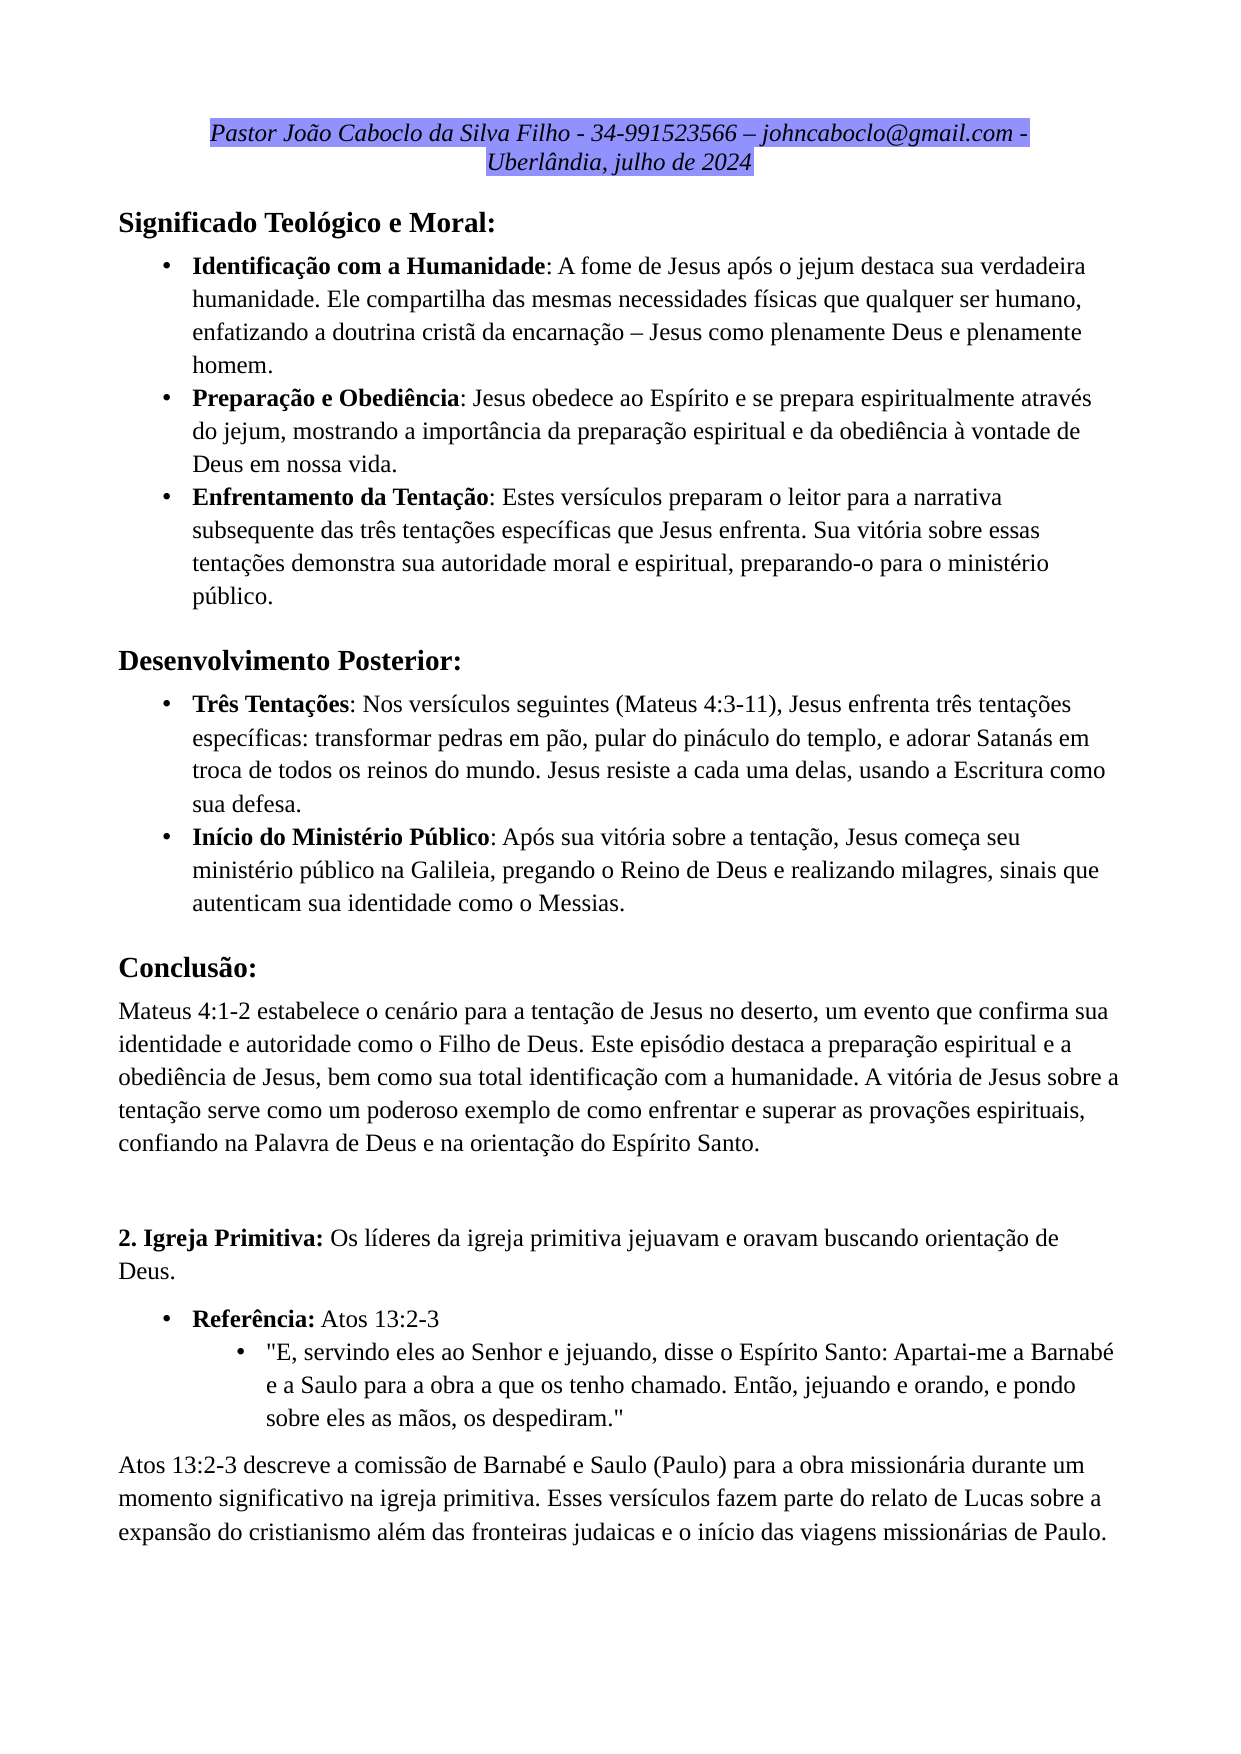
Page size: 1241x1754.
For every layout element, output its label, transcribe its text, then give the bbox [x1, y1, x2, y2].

list "E, servindo eles ao Senhor e jejuando, disse o Espírito Santo: Apartai-me a Barnabé e a Saulo para a obra a que os tenho chamado. Então, jejuando e orando, e pondo sobre eles as mãos, os despediram." [236, 1337, 1122, 1432]
text 2. Igreja Primitiva: Os líderes da igreja primitiva jejuavam e oravam buscando orientação de Deus. [118, 1223, 1122, 1285]
text Atos 13:2-3 descreve a comissão de Barnabé e Saulo (Paulo) para a obra missionária durante um momento significativo na igreja primitiva. Esses versículos fazem parte do relato de Lucas sobre a expansão do cristianismo além das fronteiras judaicas e o início das viagens missionárias de Paulo. [118, 1451, 1122, 1545]
list Referência: Atos 13:2-3 [162, 1304, 1122, 1333]
list Três Tentações: Nos versículos seguintes (Mateus 4:3-11), Jesus enfrenta três tentações específicas: transformar pedras em pão, pular do pináculo do templo, e adorar Satanás em troca de todos os reinos do mundo. Jesus resiste a cada uma delas, usando a Escritura como sua defesa. [162, 689, 1122, 817]
list Início do Ministério Público: Após sua vitória sobre a tentação, Jesus começa seu ministério público na Galileia, pregando o Reino de Deus e realizando milagres, sinais que autenticam sua identidade como o Messias. [162, 822, 1122, 916]
list Enfrentamento da Tentação: Estes versículos preparam o leitor para a narrativa subsequente das três tentações específicas que Jesus enfrenta. Sua vitória sobre essas tentações demonstra sua autoridade moral e espiritual, preparando-o para o ministério público. [162, 482, 1122, 610]
subtitle Desenvolvimento Posterior: [118, 643, 1122, 677]
list Preparação e Obediência: Jesus obedece ao Espírito e se prepara espiritualmente através do jejum, mostrando a importância da preparação espiritual e da obediência à vontade de Deus em nossa vida. [162, 383, 1122, 478]
list Identificação com a Humanidade: A fome de Jesus após o jejum destaca sua verdadeira humanidade. Ele compartilha das mesmas necessidades físicas que qualquer ser humano, enfatizando a doutrina cristã da encarnação – Jesus como plenamente Deus e plenamente homem. [162, 251, 1122, 379]
subtitle Conclusão: [118, 950, 1122, 983]
text Mateus 4:1-2 estabelece o cenário para a tentação de Jesus no deserto, um evento que confirma sua identidade e autoridade como o Filho de Deus. Este episódio destaca a preparação espiritual e a obediência de Jesus, bem como sua total identificação com a humanidade. A vitória de Jesus sobre a tentação serve como um poderoso exemplo de como enfrentar e superar as provações espirituais, confiando na Palavra de Deus e na orientação do Espírito Santo. [118, 996, 1122, 1157]
subtitle Significado Teológico e Moral: [118, 205, 1122, 239]
